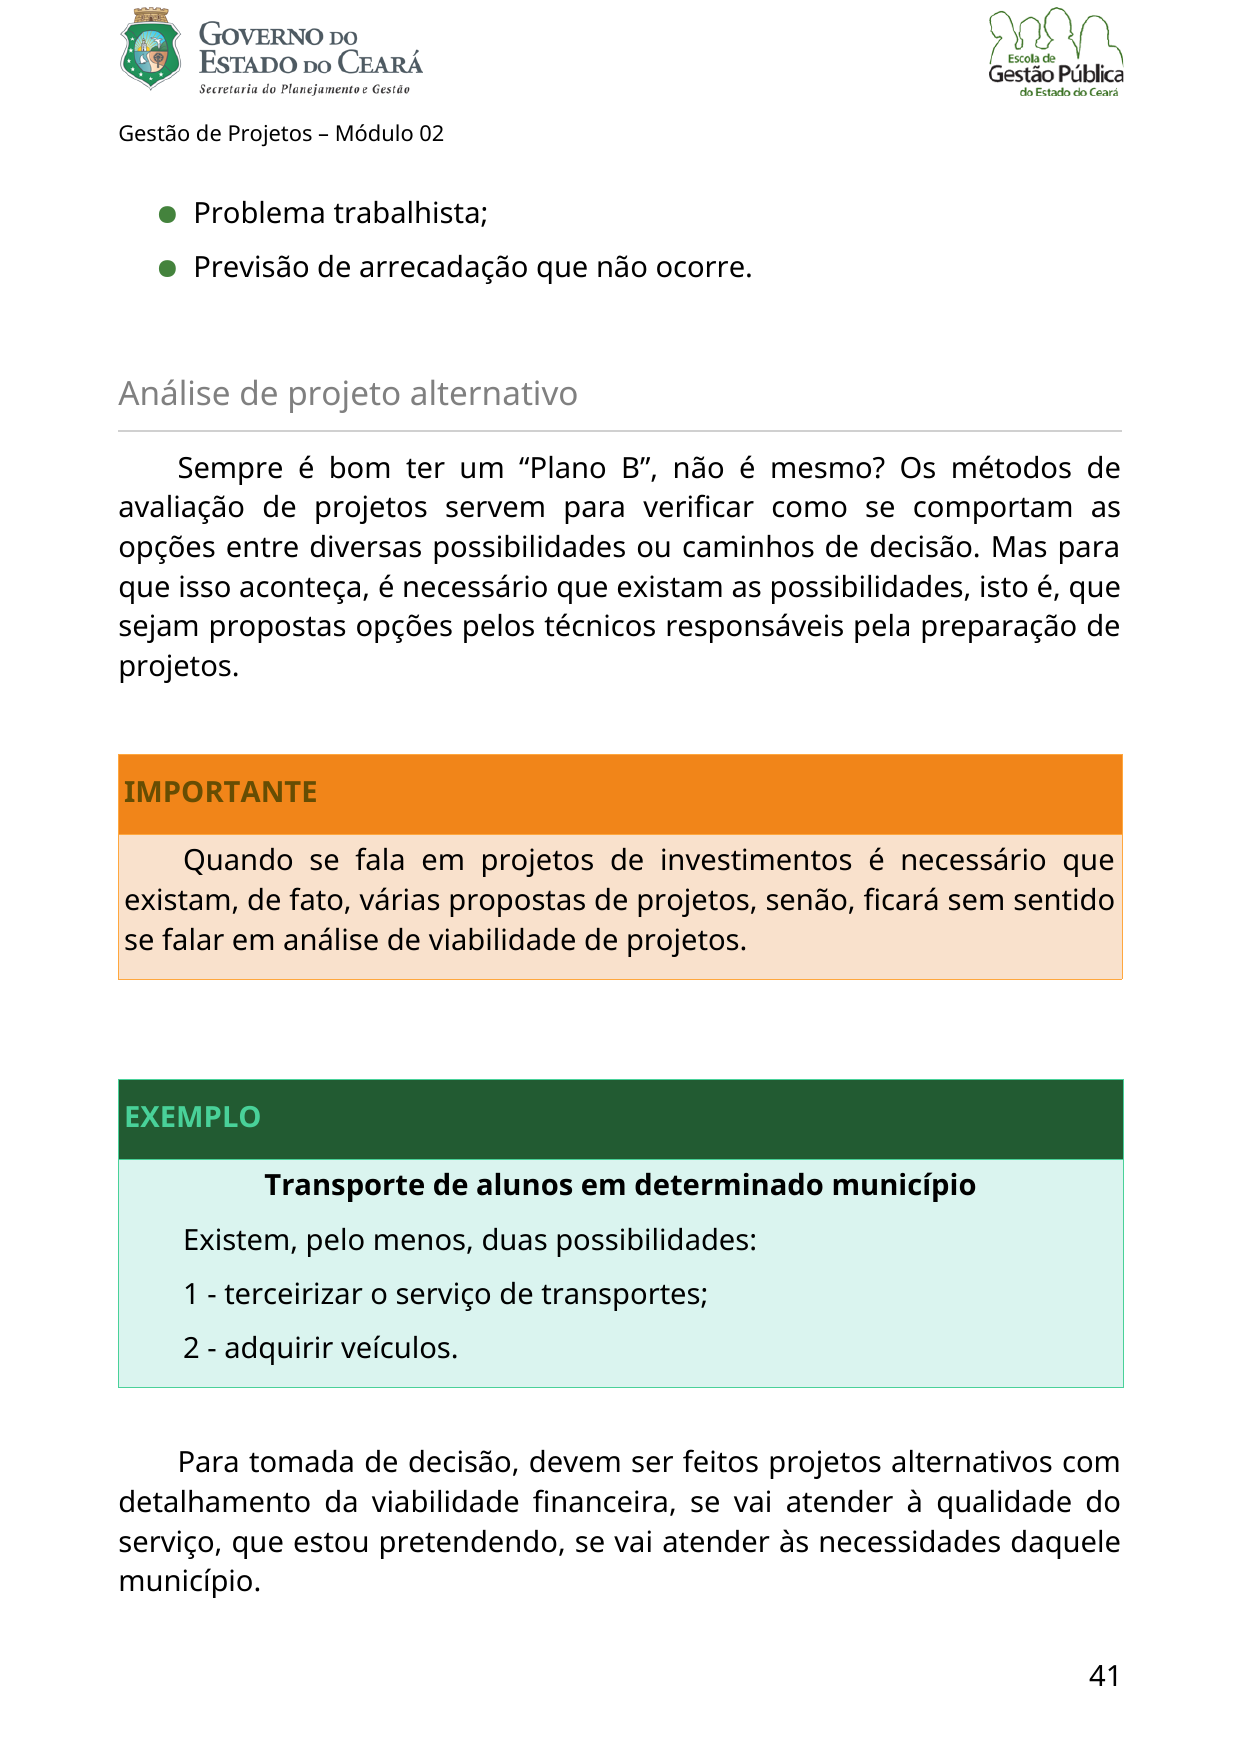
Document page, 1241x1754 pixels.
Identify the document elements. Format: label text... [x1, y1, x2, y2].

table_cell Quando se fala em projetos de investimentos é necessário que existam, de fato, várias propostas de projetos, senão, ficará sem sentido se falar em análise de viabilidade de projetos. [119, 835, 1122, 979]
text Para tomada de decisão, devem ser feitos projetos alternativos com detalhamento da viabilidade financeira, se vai atender à qualidade do serviço, que estou pretendendo, se vai atender às necessidades daquele município. [118, 1442, 1122, 1600]
picture [120, 7, 1124, 96]
table_cell Transporte de alunos em determinado município Existem, pelo menos, duas possibilidades: 1 - terceirizar o serviço de transportes; 2 - adquirir veículos. [119, 1160, 1123, 1387]
table_header IMPORTANTE [119, 755, 1122, 834]
text Sempre é bom ter um “Plano B”, não é mesmo? Os métodos de avaliação de projetos servem para verificar como se comportam as opções entre diversas possibilidades ou caminhos de decisão. Mas para que isso aconteça, é necessário que existam as possibilidades, isto é, que sejam propostas opções pelos técnicos responsáveis pela preparação de projetos. [118, 447, 1122, 685]
table_header EXEMPLO [119, 1080, 1123, 1159]
subtitle Análise de projeto alternativo [118, 355, 1122, 430]
list Previsão de arrecadação que não ocorre. [156, 246, 1122, 286]
list Problema trabalhista; [156, 192, 1122, 232]
